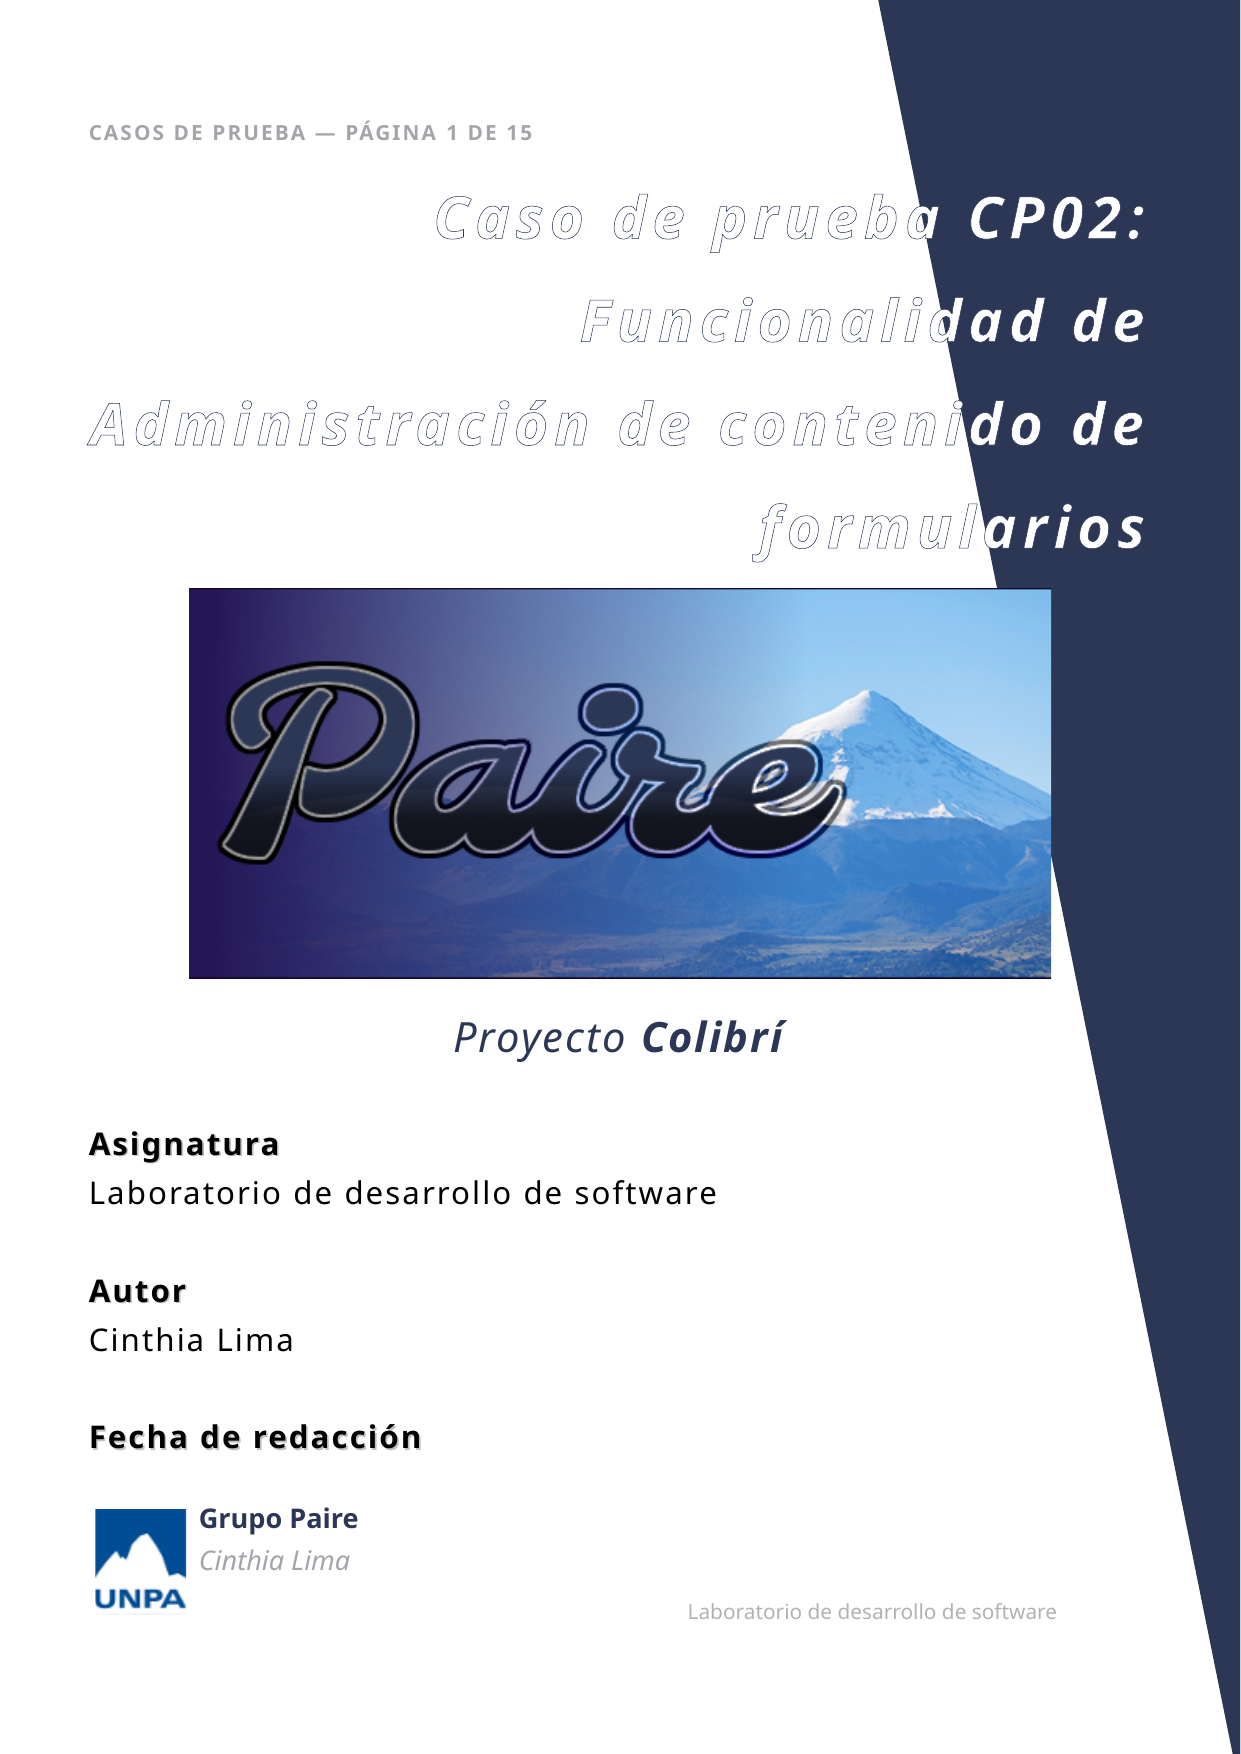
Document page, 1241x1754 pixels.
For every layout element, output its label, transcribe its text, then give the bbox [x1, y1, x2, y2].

text Laboratorio de desarrollo de software [88, 1171, 1123, 1213]
text Caso de prueba CP02: Funcionalidad de Administración de contenido de formularios [88, 176, 992, 565]
text Fecha de redacción [88, 1415, 1152, 1458]
picture [189, 588, 1052, 979]
text Cinthia Lima [88, 1317, 1152, 1360]
text Autor [88, 1268, 1142, 1311]
text Asignatura [88, 1122, 1113, 1164]
text Proyecto Colibrí [88, 1007, 1093, 1064]
picture [95, 1509, 187, 1615]
